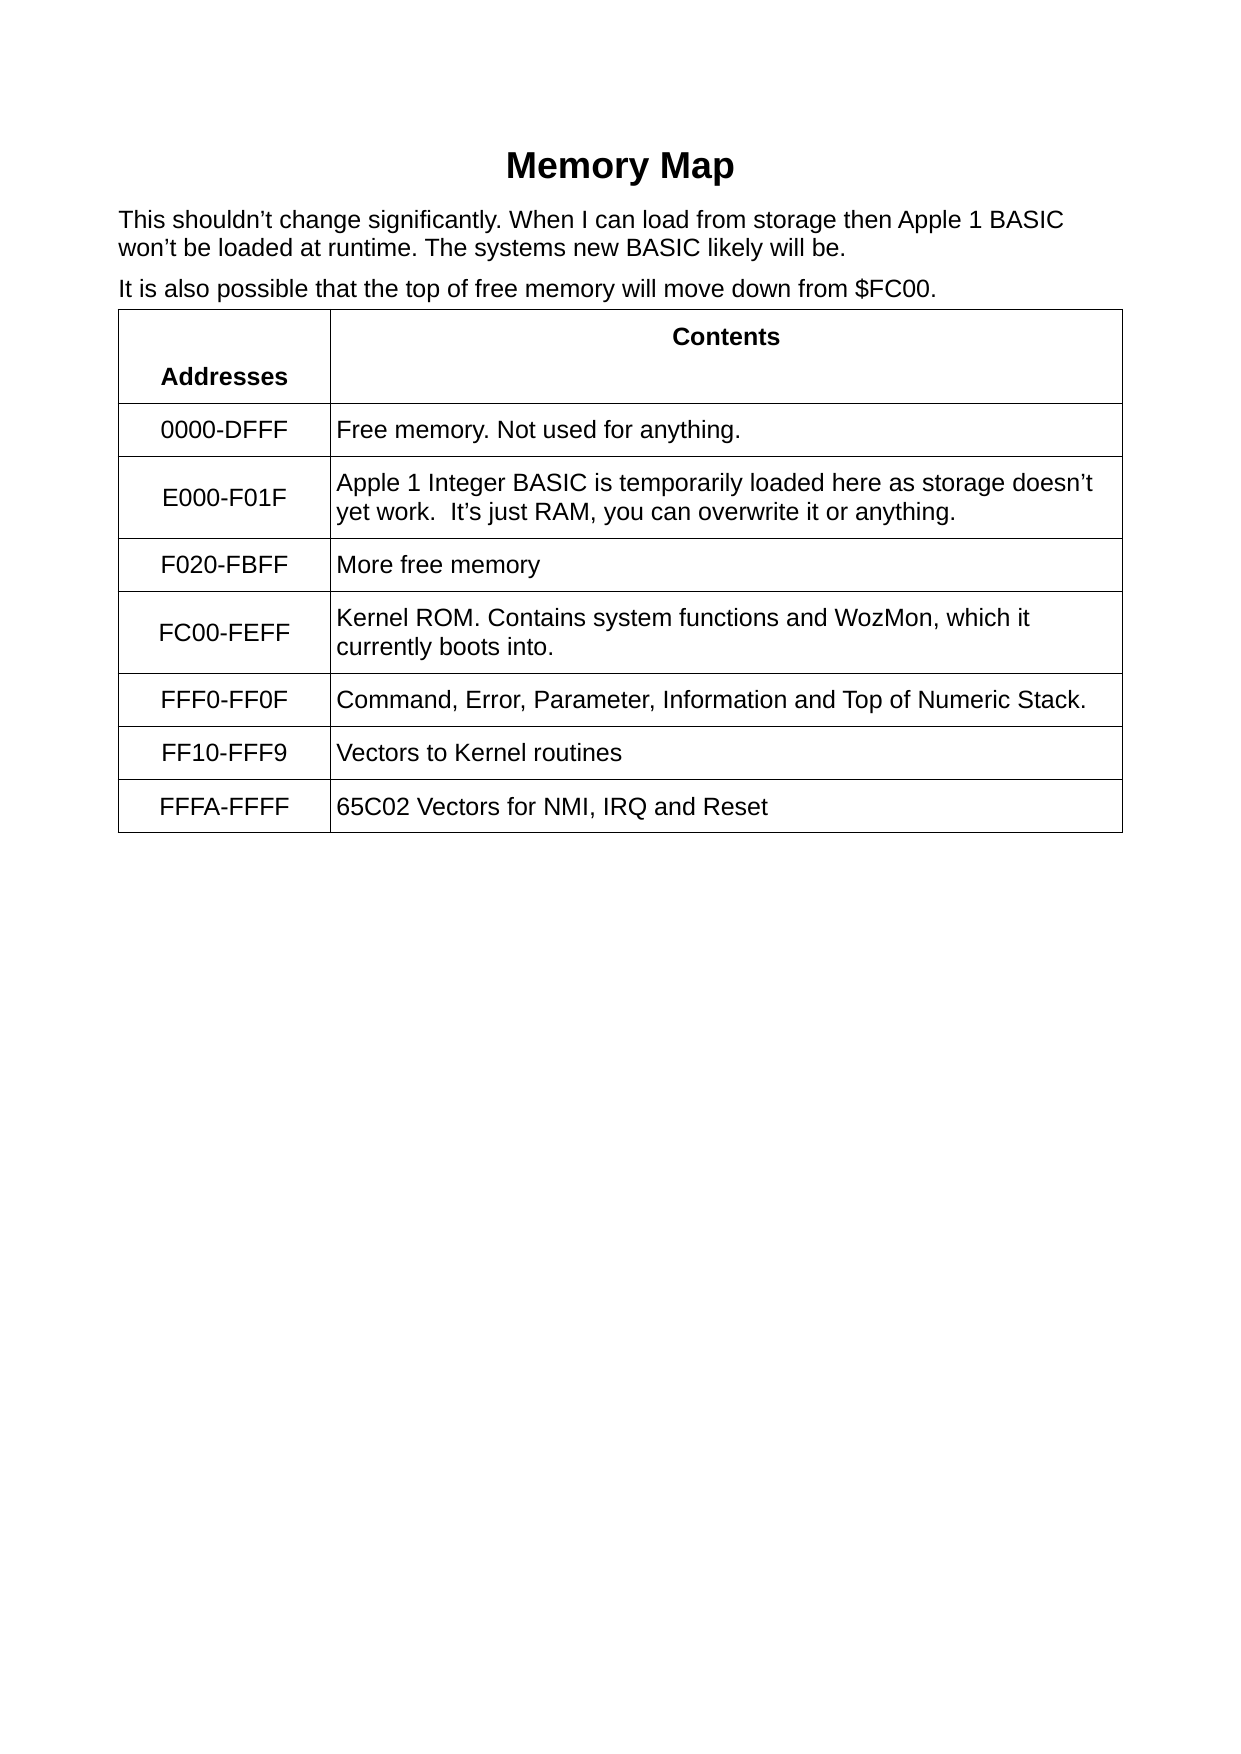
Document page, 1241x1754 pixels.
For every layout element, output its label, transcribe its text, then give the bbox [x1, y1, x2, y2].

table_cell Kernel ROM. Contains system functions and WozMon, which it currently boots into. [331, 592, 1122, 672]
table_cell 65C02 Vectors for NMI, IRQ and Reset [331, 780, 1122, 832]
table_cell FC00-FEFF [119, 592, 330, 672]
table_cell 0000-DFFF [119, 404, 330, 456]
table_cell Free memory. Not used for anything. [331, 404, 1122, 456]
table_cell Vectors to Kernel routines [331, 727, 1122, 779]
table_cell E000-F01F [119, 457, 330, 537]
table_cell F020-FBFF [119, 539, 330, 591]
table_header Contents [331, 310, 1122, 402]
text It is also possible that the top of free memory will move down from $FC00. [118, 274, 1122, 303]
table_header Addresses [119, 310, 330, 402]
table_cell Command, Error, Parameter, Information and Top of Numeric Stack. [331, 674, 1122, 726]
table_cell FFFA-FFFF [119, 780, 330, 832]
table_cell FFF0-FF0F [119, 674, 330, 726]
table_cell More free memory [331, 539, 1122, 591]
table_cell Apple 1 Integer BASIC is temporarily loaded here as storage doesn’t yet work. It’s just RAM, you can overwrite it or anything. [331, 457, 1122, 537]
text This shouldn’t change significantly. When I can load from storage then Apple 1 BASIC won’t be loaded at runtime. The systems new BASIC likely will be. [118, 205, 1122, 262]
subtitle Memory Map [118, 143, 1122, 186]
table_cell FF10-FFF9 [119, 727, 330, 779]
